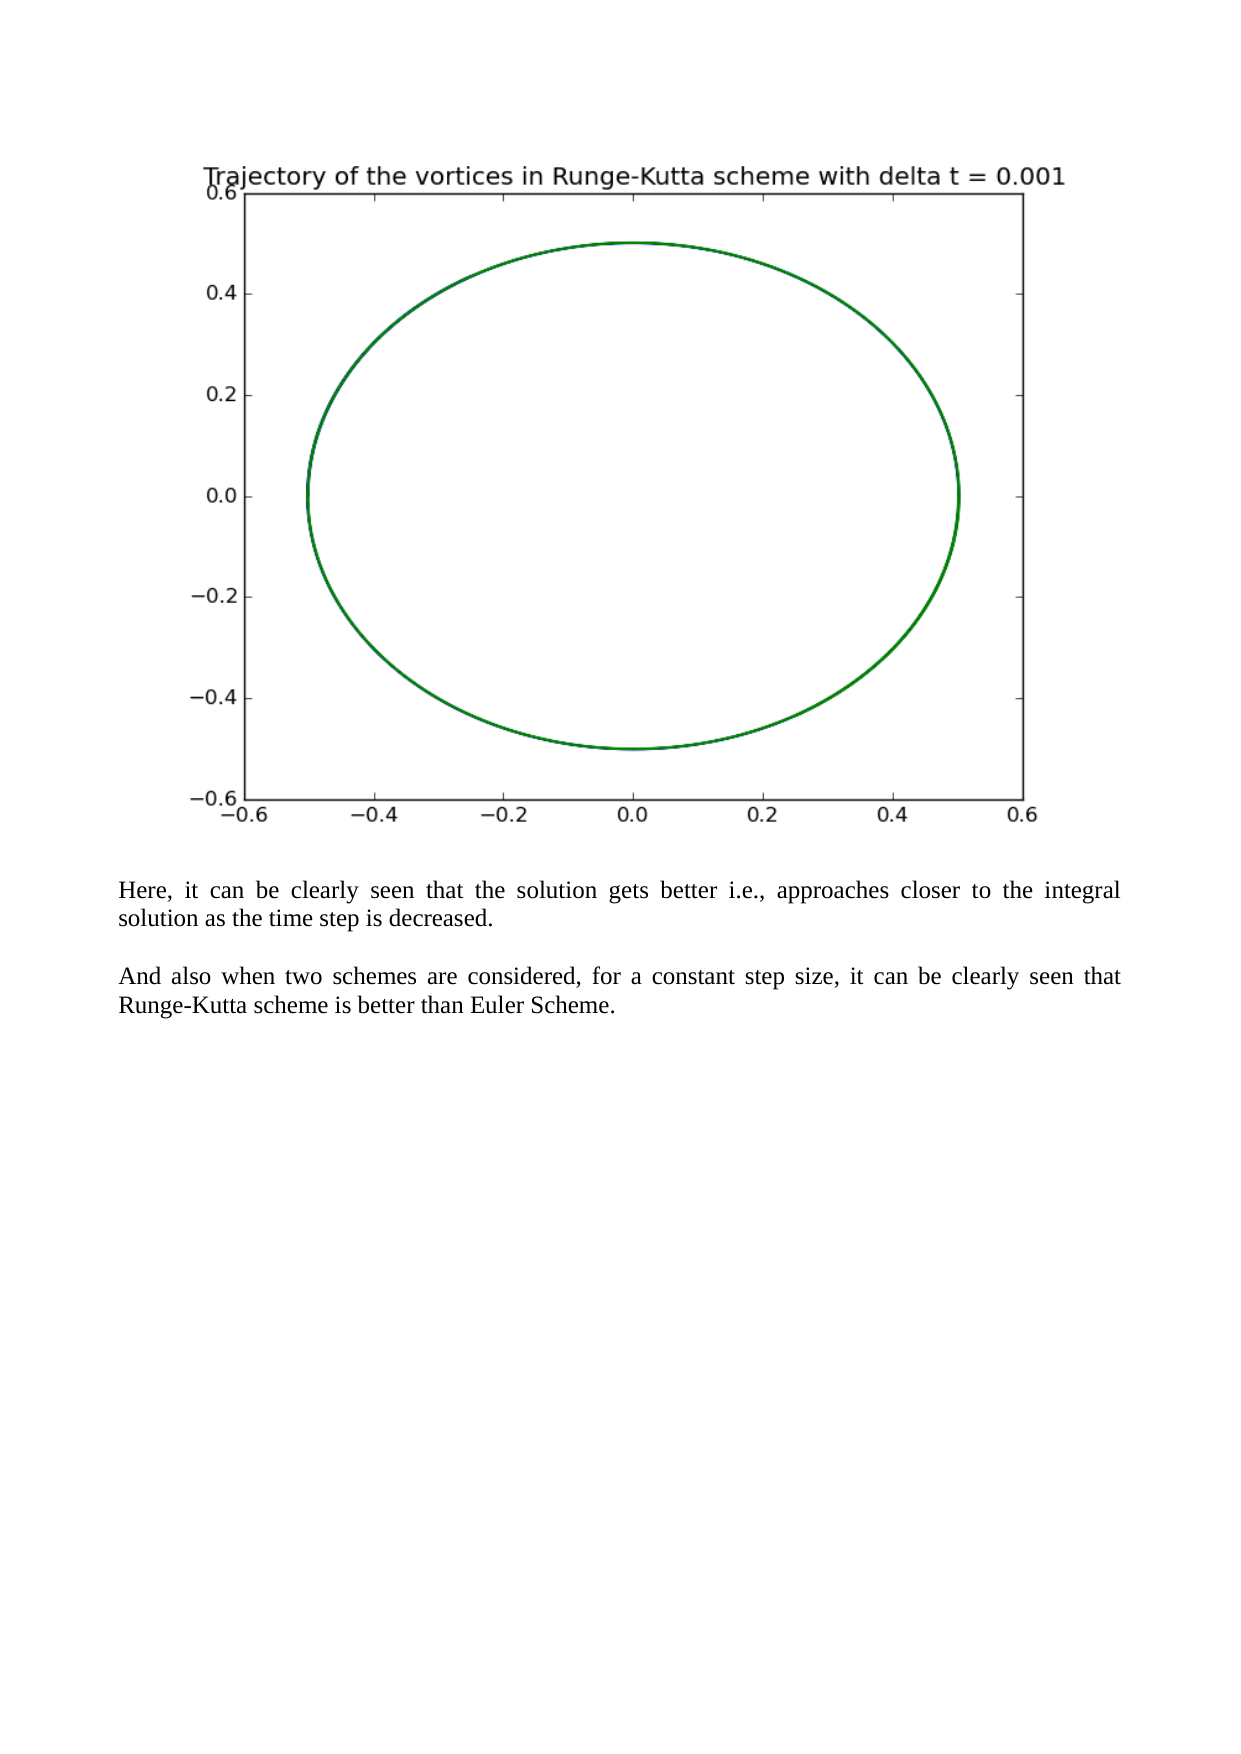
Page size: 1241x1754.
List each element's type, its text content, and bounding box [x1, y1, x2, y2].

text And also when two schemes are considered, for a constant step size, it can be clearly seen that Runge-Kutta scheme is better than Euler Scheme. [118, 961, 1122, 1018]
text Here, it can be clearly seen that the solution gets better i.e., approaches closer to the integral solution as the time step is decreased. [118, 875, 1122, 932]
picture [118, 118, 1123, 875]
